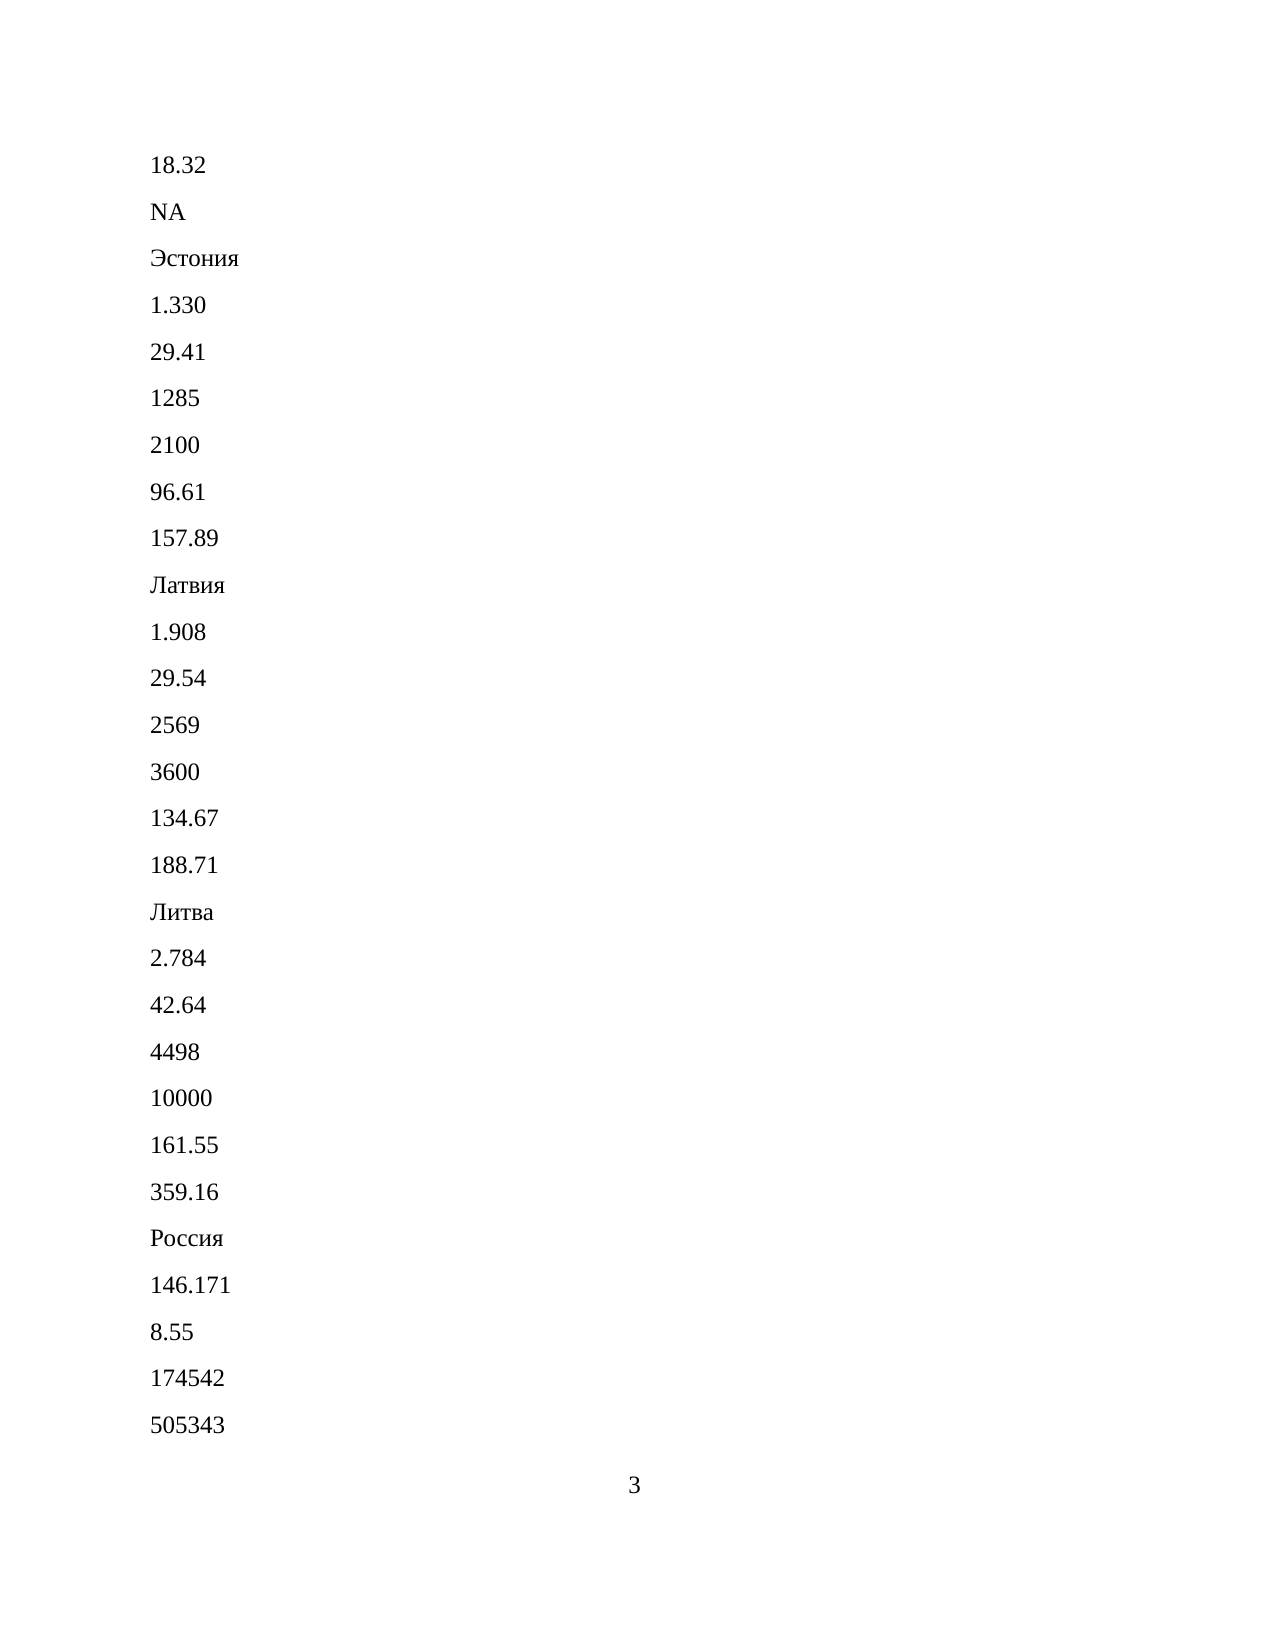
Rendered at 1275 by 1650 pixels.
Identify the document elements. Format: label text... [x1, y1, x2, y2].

text 1.908 [150, 617, 1125, 645]
text Латвия [150, 570, 1125, 599]
text 10000 [150, 1083, 1125, 1112]
text 29.54 [150, 663, 1125, 692]
text 134.67 [150, 803, 1125, 832]
text 1285 [150, 383, 1125, 412]
text 8.55 [150, 1317, 1125, 1345]
text 2100 [150, 430, 1125, 459]
text 505343 [150, 1410, 1125, 1439]
text 2569 [150, 710, 1125, 739]
text 359.16 [150, 1177, 1125, 1205]
text Литва [150, 897, 1125, 925]
text 29.41 [150, 337, 1125, 365]
text NA [150, 197, 1125, 225]
text Эстония [150, 243, 1125, 272]
text 188.71 [150, 850, 1125, 879]
text 96.61 [150, 477, 1125, 505]
text 157.89 [150, 523, 1125, 552]
text 161.55 [150, 1130, 1125, 1159]
text 42.64 [150, 990, 1125, 1019]
text 3600 [150, 757, 1125, 785]
text 146.171 [150, 1270, 1125, 1299]
text 4498 [150, 1037, 1125, 1065]
text 18.32 [150, 150, 1125, 179]
text 1.330 [150, 290, 1125, 319]
text Россия [150, 1223, 1125, 1252]
text 2.784 [150, 943, 1125, 972]
text 174542 [150, 1363, 1125, 1392]
